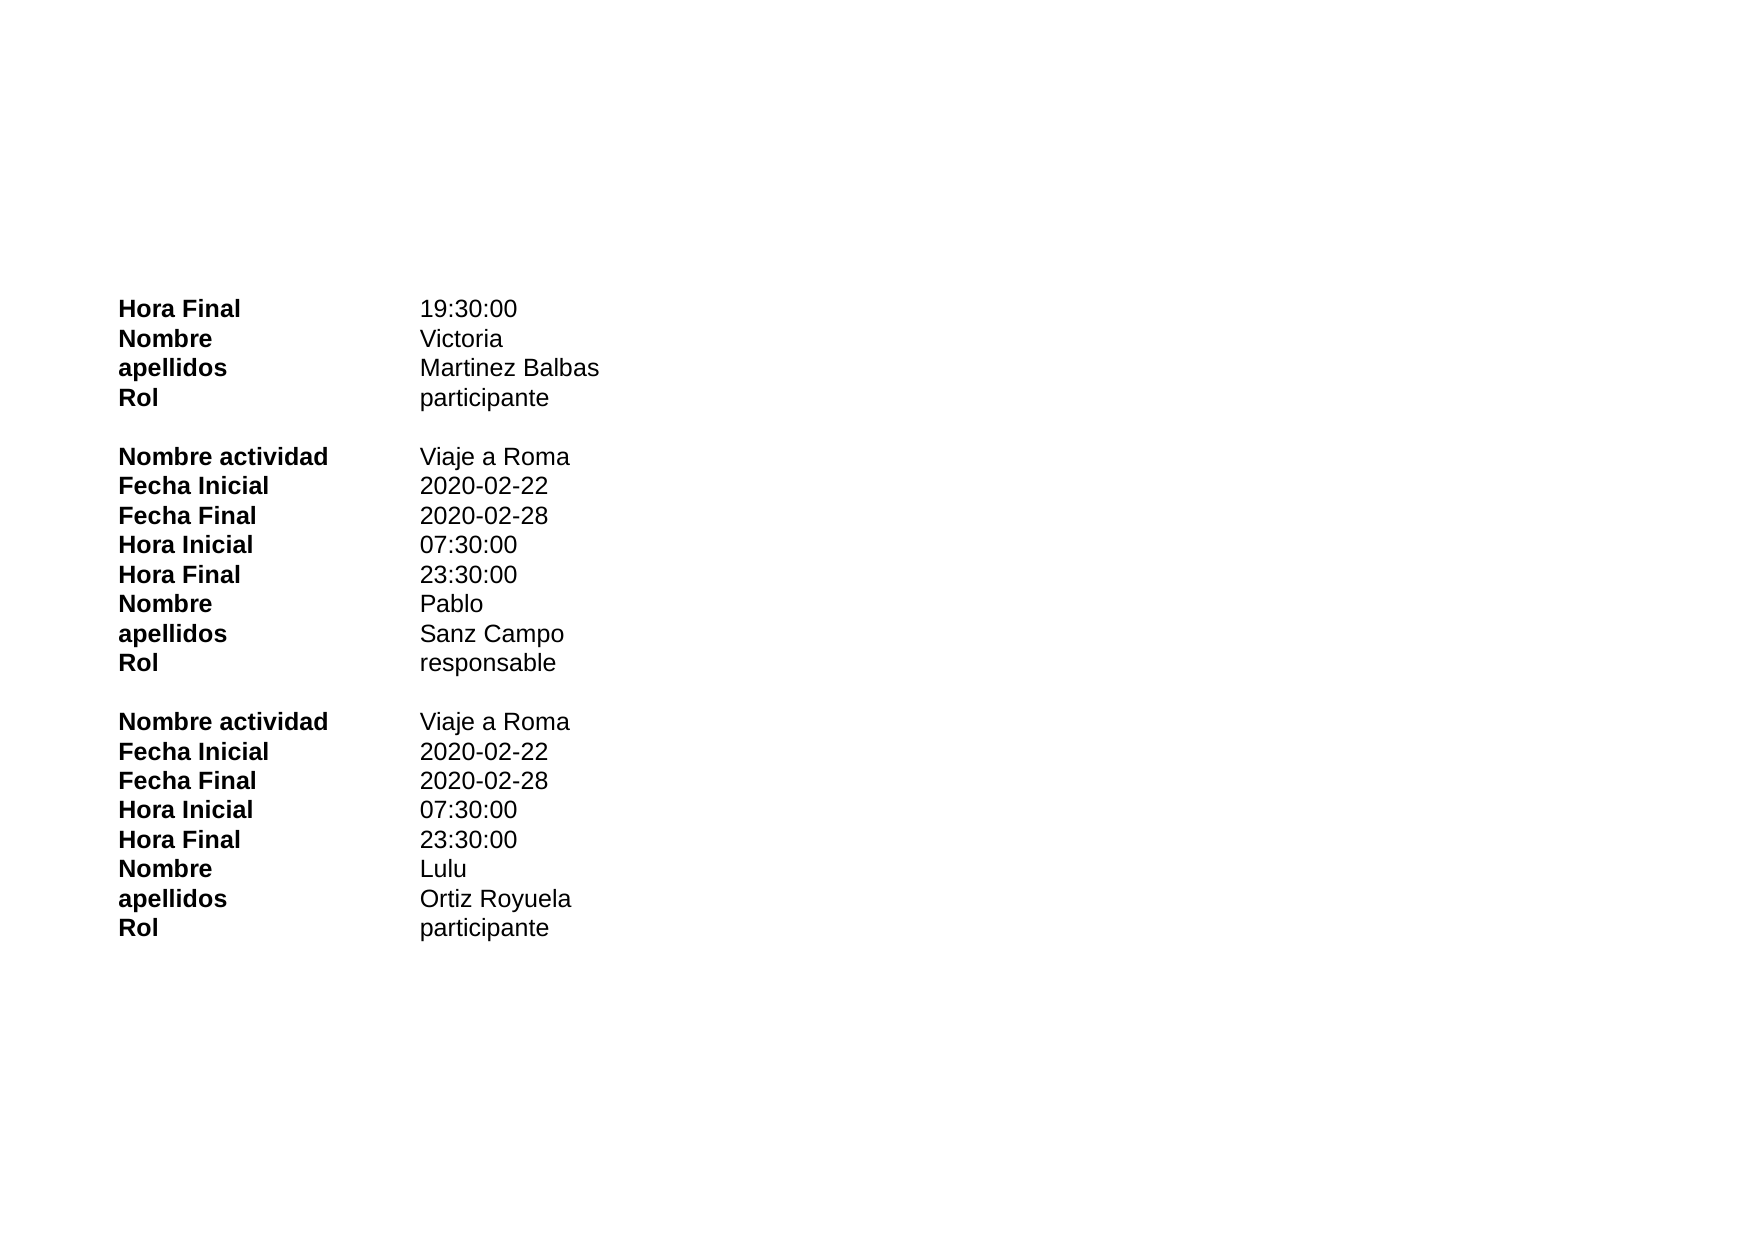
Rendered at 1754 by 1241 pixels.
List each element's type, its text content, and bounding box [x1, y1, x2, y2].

table_cell apellidos [118, 620, 419, 649]
table_cell participante [420, 384, 1636, 413]
table_cell 23:30:00 [420, 561, 1636, 590]
table_cell Viaje a Roma [420, 443, 1636, 472]
table_cell Fecha Final [118, 767, 419, 796]
table_cell responsable [420, 649, 1636, 678]
table_cell apellidos [118, 354, 419, 384]
table_cell Viaje a Roma [420, 708, 1636, 737]
table_cell Martinez Balbas [420, 354, 1636, 384]
table_cell [118, 679, 1636, 708]
table_cell Fecha Inicial [118, 472, 419, 502]
table_cell Fecha Final [118, 502, 419, 531]
table_cell apellidos [118, 885, 419, 914]
table_cell Hora Final [118, 826, 419, 855]
table_cell Hora Final [118, 561, 419, 590]
table_cell [118, 413, 1636, 443]
table_cell Hora Final [118, 295, 419, 325]
table_cell Hora Inicial [118, 796, 419, 826]
table_cell 07:30:00 [420, 796, 1636, 826]
table_cell Nombre [118, 325, 419, 354]
table_cell Fecha Inicial [118, 738, 419, 767]
table_cell 19:30:00 [420, 295, 1636, 325]
table_cell Hora Inicial [118, 531, 419, 561]
table_cell Pablo [420, 590, 1636, 619]
table_cell 2020-02-22 [420, 472, 1636, 502]
table_cell 2020-02-28 [420, 767, 1636, 796]
table_cell 07:30:00 [420, 531, 1636, 561]
table_cell participante [420, 914, 1636, 944]
table_cell Rol [118, 384, 419, 413]
table_cell Victoria [420, 325, 1636, 354]
table_cell Nombre actividad [118, 708, 419, 737]
table_cell 2020-02-22 [420, 738, 1636, 767]
table_cell 23:30:00 [420, 826, 1636, 855]
table_cell Nombre [118, 855, 419, 885]
table_cell 2020-02-28 [420, 502, 1636, 531]
table_cell Ortiz Royuela [420, 885, 1636, 914]
table_cell Lulu [420, 855, 1636, 885]
table_cell Rol [118, 649, 419, 678]
table_cell Sanz Campo [420, 620, 1636, 649]
table_cell Nombre [118, 590, 419, 619]
table_cell Rol [118, 914, 419, 944]
table_cell Nombre actividad [118, 443, 419, 472]
